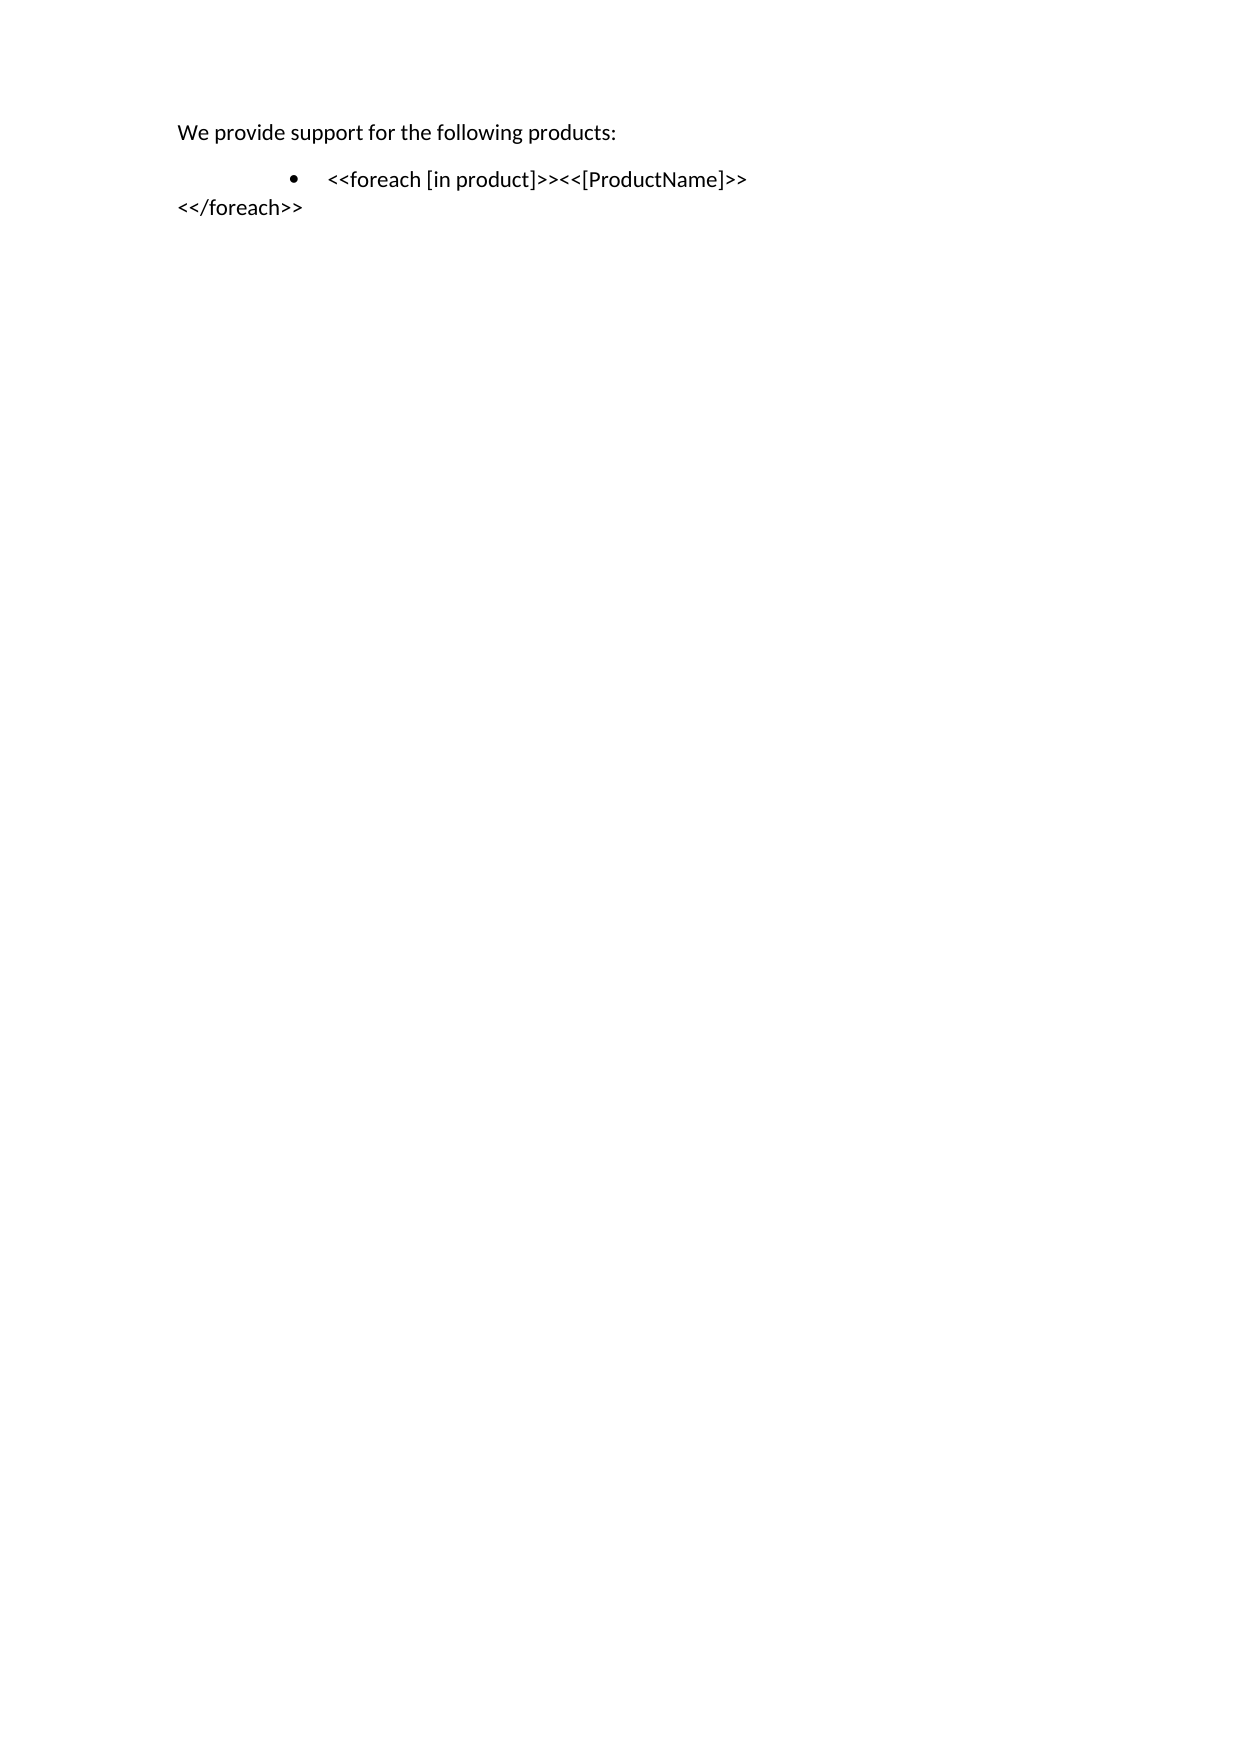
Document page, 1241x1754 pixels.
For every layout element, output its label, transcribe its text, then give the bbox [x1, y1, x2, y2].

text We provide support for the following products: [177, 118, 1152, 146]
list <<foreach [in product]>><<[ProductName]>> [290, 165, 1152, 193]
text <</foreach>> [177, 193, 1152, 221]
